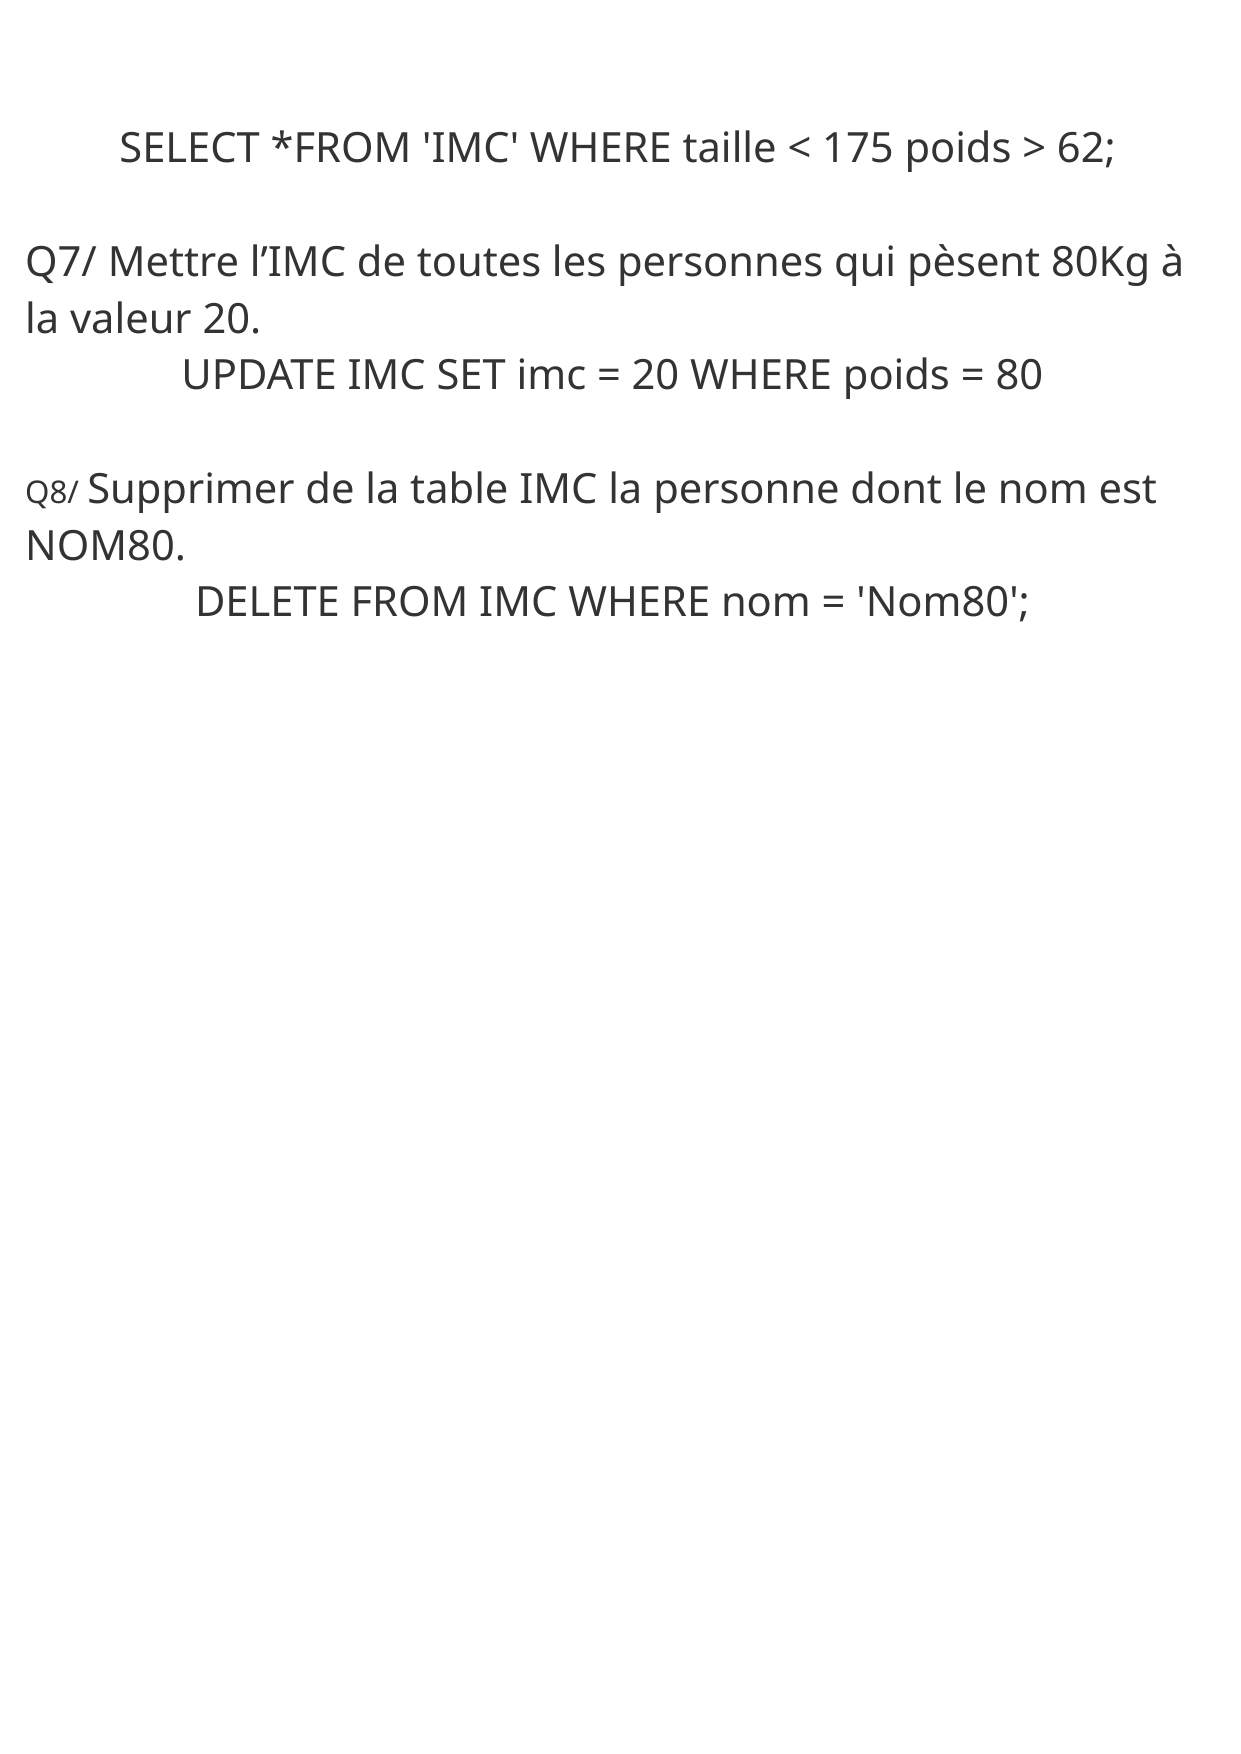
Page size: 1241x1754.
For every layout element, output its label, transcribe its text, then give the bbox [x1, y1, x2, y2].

text UPDATE IMC SET imc = 20 WHERE poids = 80 [25, 345, 1210, 402]
text SELECT *FROM 'IMC' WHERE taille < 175 poids > 62; [25, 118, 1210, 175]
text DELETE FROM IMC WHERE nom = 'Nom80'; [25, 572, 1210, 629]
text Q7/ Mettre l’IMC de toutes les personnes qui pèsent 80Kg à la valeur 20. [25, 232, 1210, 345]
text Q8/ Supprimer de la table IMC la personne dont le nom est NOM80. [25, 459, 1210, 572]
